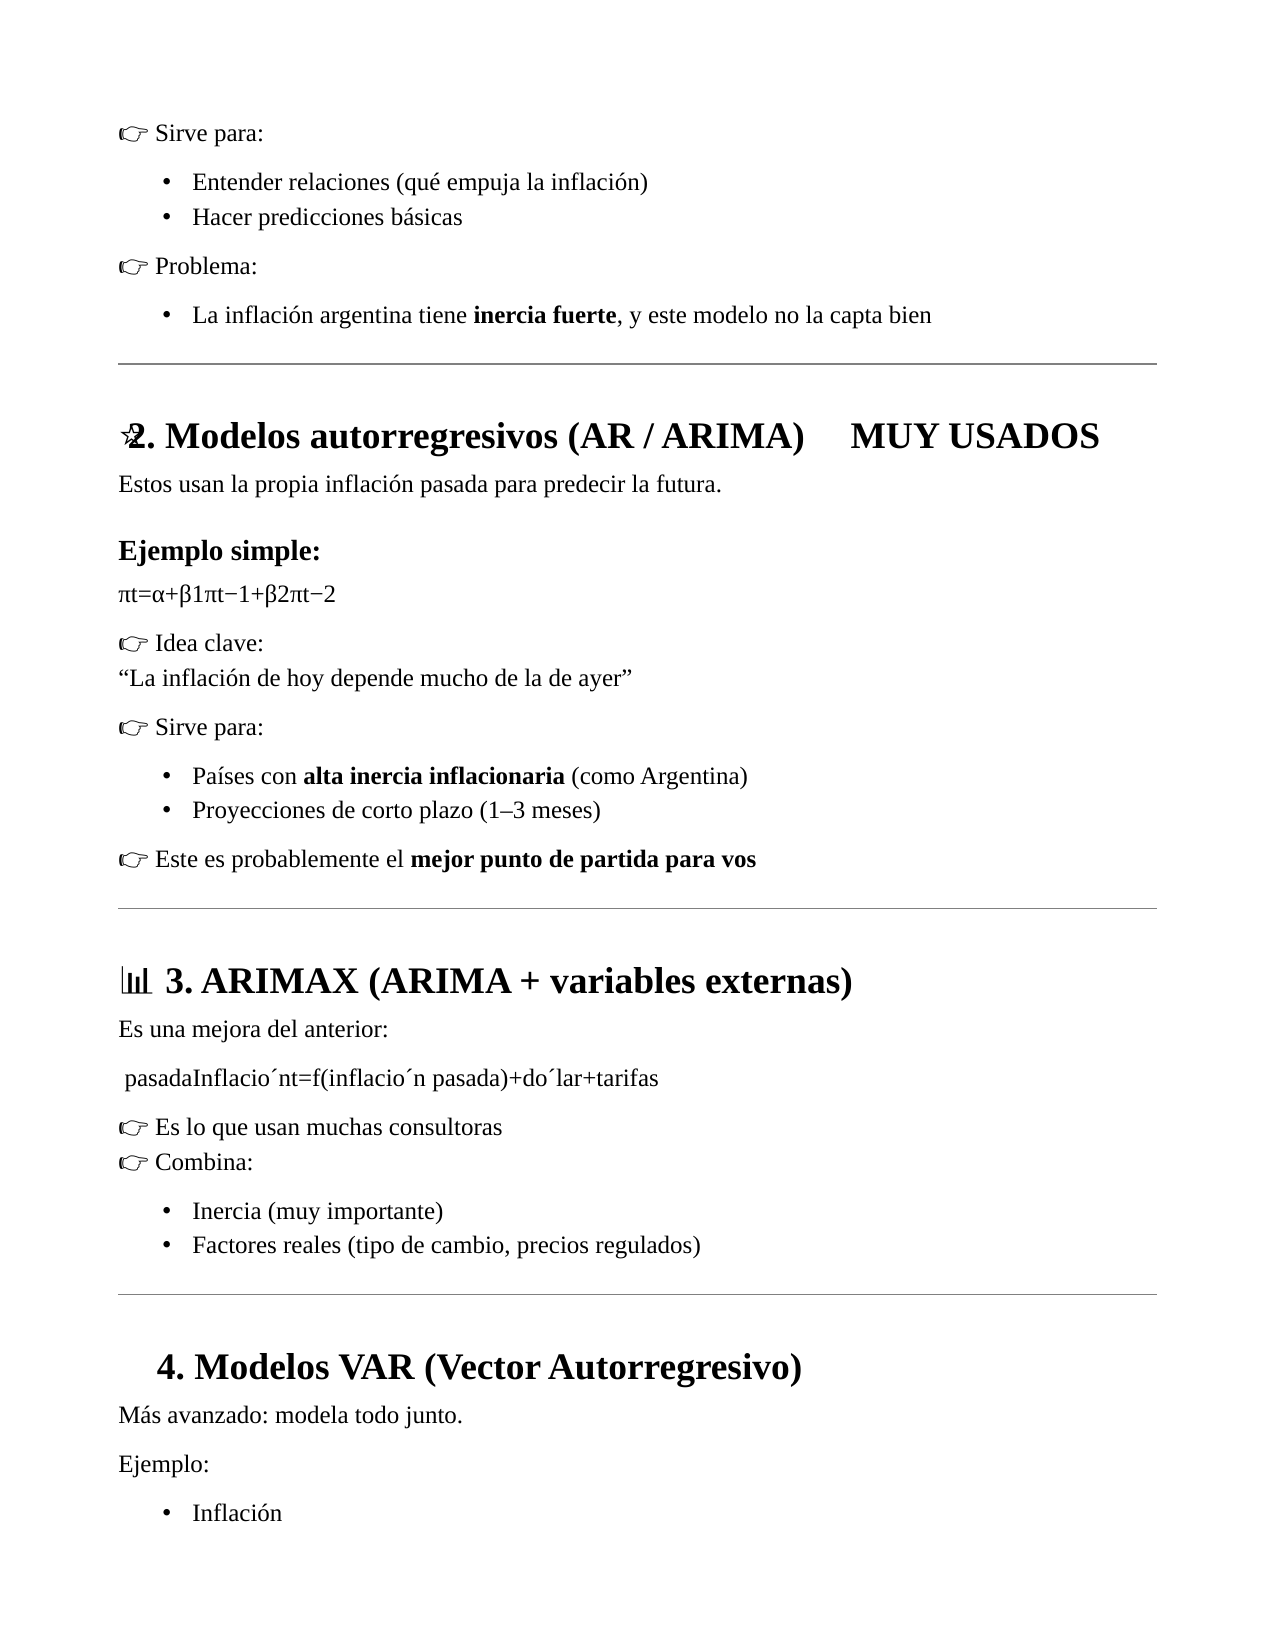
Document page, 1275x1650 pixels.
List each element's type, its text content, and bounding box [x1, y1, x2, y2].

list Inflación [162, 1498, 1157, 1527]
text 👉 Sirve para: [118, 712, 1157, 741]
text Estos usan la propia inflación pasada para predecir la futura. [118, 469, 1157, 498]
subtitle 📊 3. ARIMAX (ARIMA + variables externas) [118, 959, 1157, 1002]
list Factores reales (tipo de cambio, precios regulados) [162, 1230, 1157, 1259]
text Más avanzado: modela todo junto. [118, 1400, 1157, 1429]
text 👉 Sirve para: [118, 118, 1157, 147]
text Ejemplo: [118, 1449, 1157, 1478]
subtitle Ejemplo simple: [118, 533, 1157, 567]
list Países con alta inercia inflacionaria (como Argentina) [162, 761, 1157, 790]
text pasadaInflacioˊnt​=f(inflacioˊn pasada)+doˊlar+tarifas [118, 1063, 1157, 1092]
text 👉 Este es probablemente el mejor punto de partida para vos [118, 844, 1157, 873]
list Entender relaciones (qué empuja la inflación) [162, 167, 1157, 196]
list La inflación argentina tiene inercia fuerte, y este modelo no la capta bien [162, 300, 1157, 328]
list Proyecciones de corto plazo (1–3 meses) [162, 795, 1157, 824]
text Es una mejora del anterior: [118, 1014, 1157, 1043]
list Inercia (muy importante) [162, 1196, 1157, 1225]
subtitle 🔁 2. Modelos autorregresivos (AR / ARIMA) ⭐ MUY USADOS [118, 414, 1157, 457]
text πt​=α+β1​πt−1​+β2​πt−2​ [118, 579, 1157, 608]
list Hacer predicciones básicas [162, 202, 1157, 230]
subtitle 🔄 4. Modelos VAR (Vector Autorregresivo) [118, 1344, 1157, 1388]
text 👉 Idea clave: “La inflación de hoy depende mucho de la de ayer” [118, 628, 1157, 692]
text 👉 Es lo que usan muchas consultoras 👉 Combina: [118, 1112, 1157, 1176]
text 👉 Problema: [118, 251, 1157, 279]
